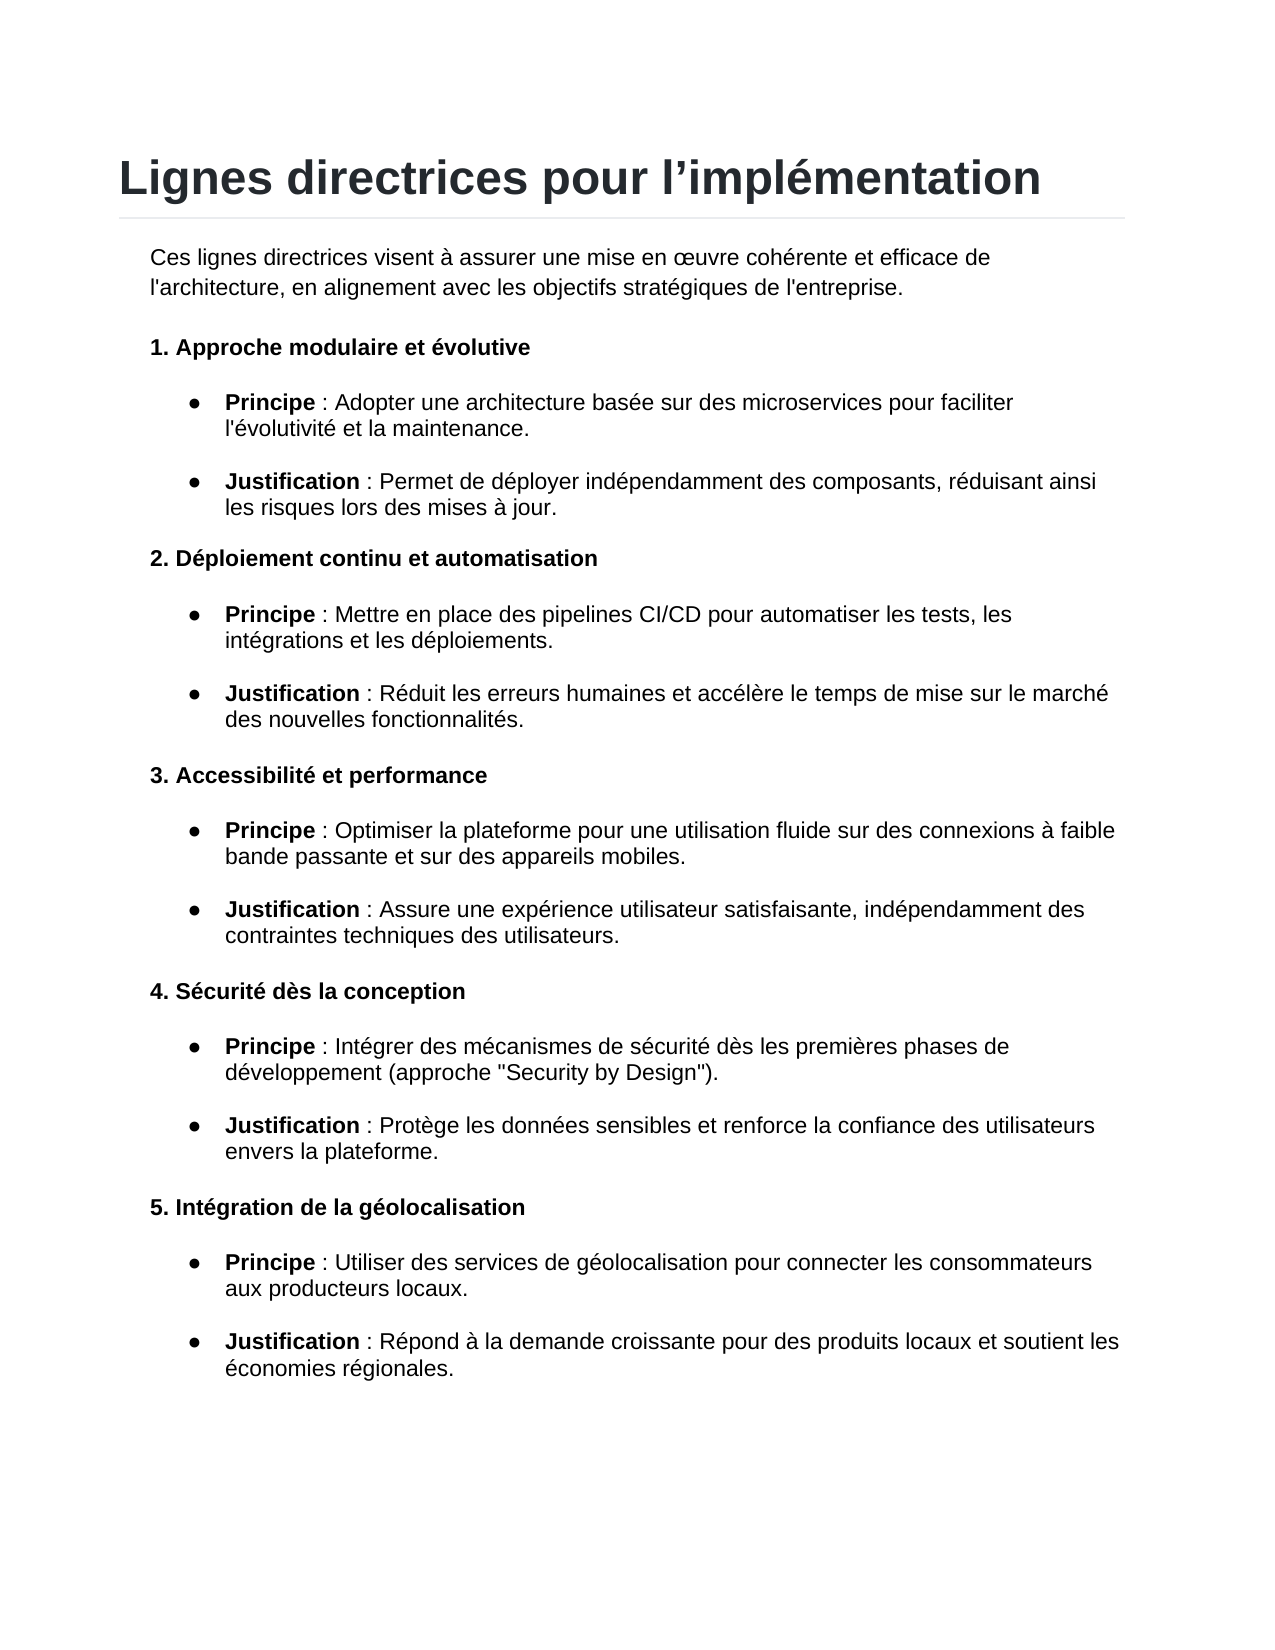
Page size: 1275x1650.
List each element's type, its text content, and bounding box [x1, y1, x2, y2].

text 4. Sécurité dès la conception [150, 978, 1125, 1004]
list Principe : Utiliser des services de géolocalisation pour connecter les consommateurs aux producteurs locaux. [187, 1249, 1125, 1328]
list Justification : Réduit les erreurs humaines et accélère le temps de mise sur le marché des nouvelles fonctionnalités.​ [187, 680, 1125, 732]
text 2. Déploiement continu et automatisation [150, 545, 1125, 572]
list Justification : Assure une expérience utilisateur satisfaisante, indépendamment des contraintes techniques des utilisateurs. [187, 896, 1125, 948]
list Justification : Répond à la demande croissante pour des produits locaux et soutient les économies régionales. [187, 1328, 1125, 1381]
text 1. Approche modulaire et évolutive [150, 333, 1125, 360]
list Justification : Protège les données sensibles et renforce la confiance des utilisateurs envers la plateforme.​ [187, 1112, 1125, 1165]
subtitle Lignes directrices pour l’implémentation [119, 150, 1125, 217]
list Principe : Adopter une architecture basée sur des microservices pour faciliter l'évolutivité et la maintenance. [187, 389, 1125, 468]
text Ces lignes directrices visent à assurer une mise en œuvre cohérente et efficace de l'architecture, en alignement avec les objectifs stratégiques de l'entreprise.​ [150, 244, 1125, 300]
text 3. Accessibilité et performance [150, 762, 1125, 788]
list Justification : Permet de déployer indépendamment des composants, réduisant ainsi les risques lors des mises à jour.​ [187, 468, 1125, 520]
list Principe : Optimiser la plateforme pour une utilisation fluide sur des connexions à faible bande passante et sur des appareils mobiles. [187, 817, 1125, 896]
list Principe : Intégrer des mécanismes de sécurité dès les premières phases de développement (approche "Security by Design"). [187, 1033, 1125, 1112]
text 5. Intégration de la géolocalisation [150, 1194, 1125, 1220]
list Principe : Mettre en place des pipelines CI/CD pour automatiser les tests, les intégrations et les déploiements. [187, 601, 1125, 680]
